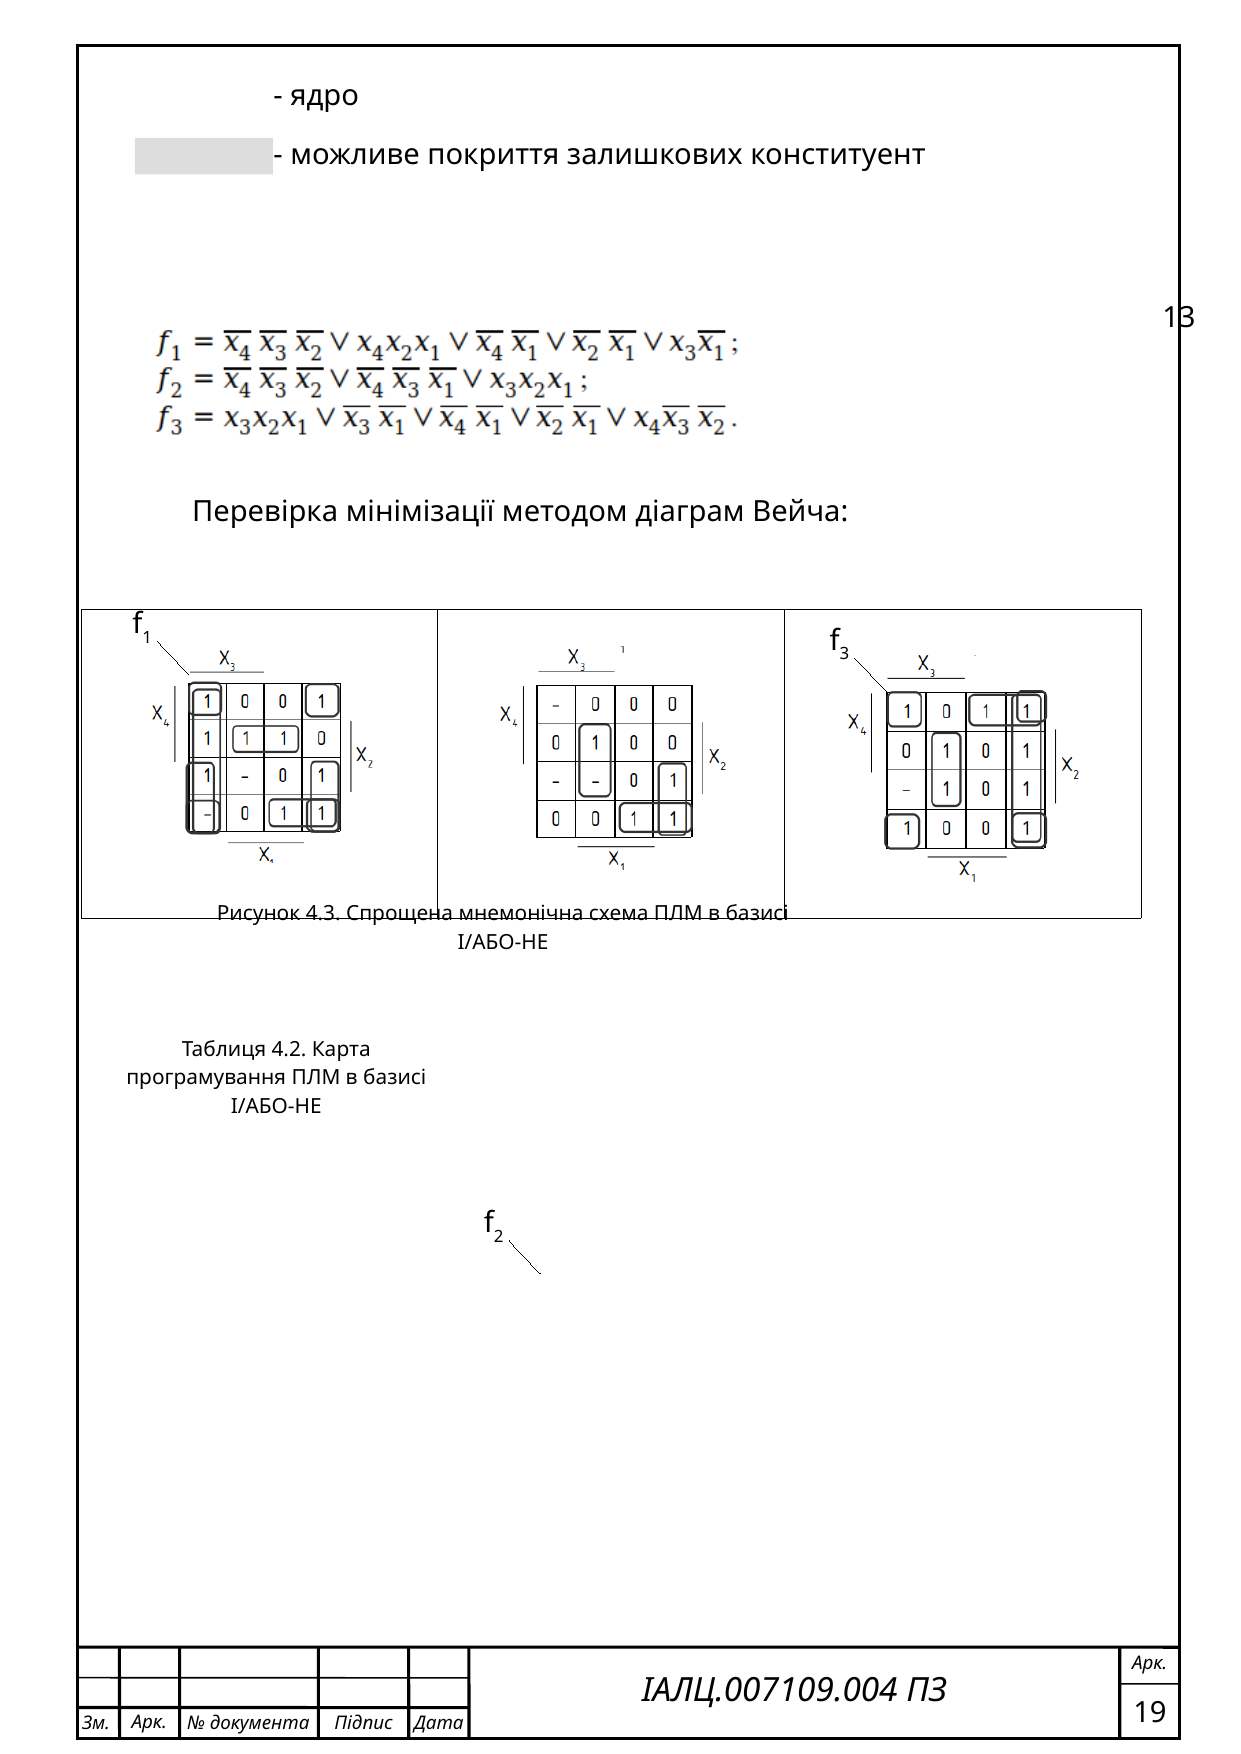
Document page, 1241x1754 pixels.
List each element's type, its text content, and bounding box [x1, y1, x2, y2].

picture [150, 318, 746, 447]
picture [846, 655, 1084, 885]
table_header [82, 610, 437, 918]
table_header [517, 910, 524, 918]
table_header [728, 911, 734, 918]
table_header [785, 610, 1141, 918]
table_header [673, 907, 680, 918]
table_header [657, 907, 664, 918]
picture [148, 644, 376, 863]
table_header [363, 910, 368, 918]
table_header [308, 907, 313, 915]
text Перевірка мінімізації методом діаграм Вейча: [118, 490, 1114, 530]
text - можливе покриття залишкових конституент [159, 133, 1114, 173]
table_header [438, 610, 784, 918]
table_header [376, 910, 382, 918]
picture [499, 646, 728, 870]
text - ядро [118, 74, 1114, 113]
table_header [388, 910, 395, 918]
table_header [279, 910, 286, 918]
